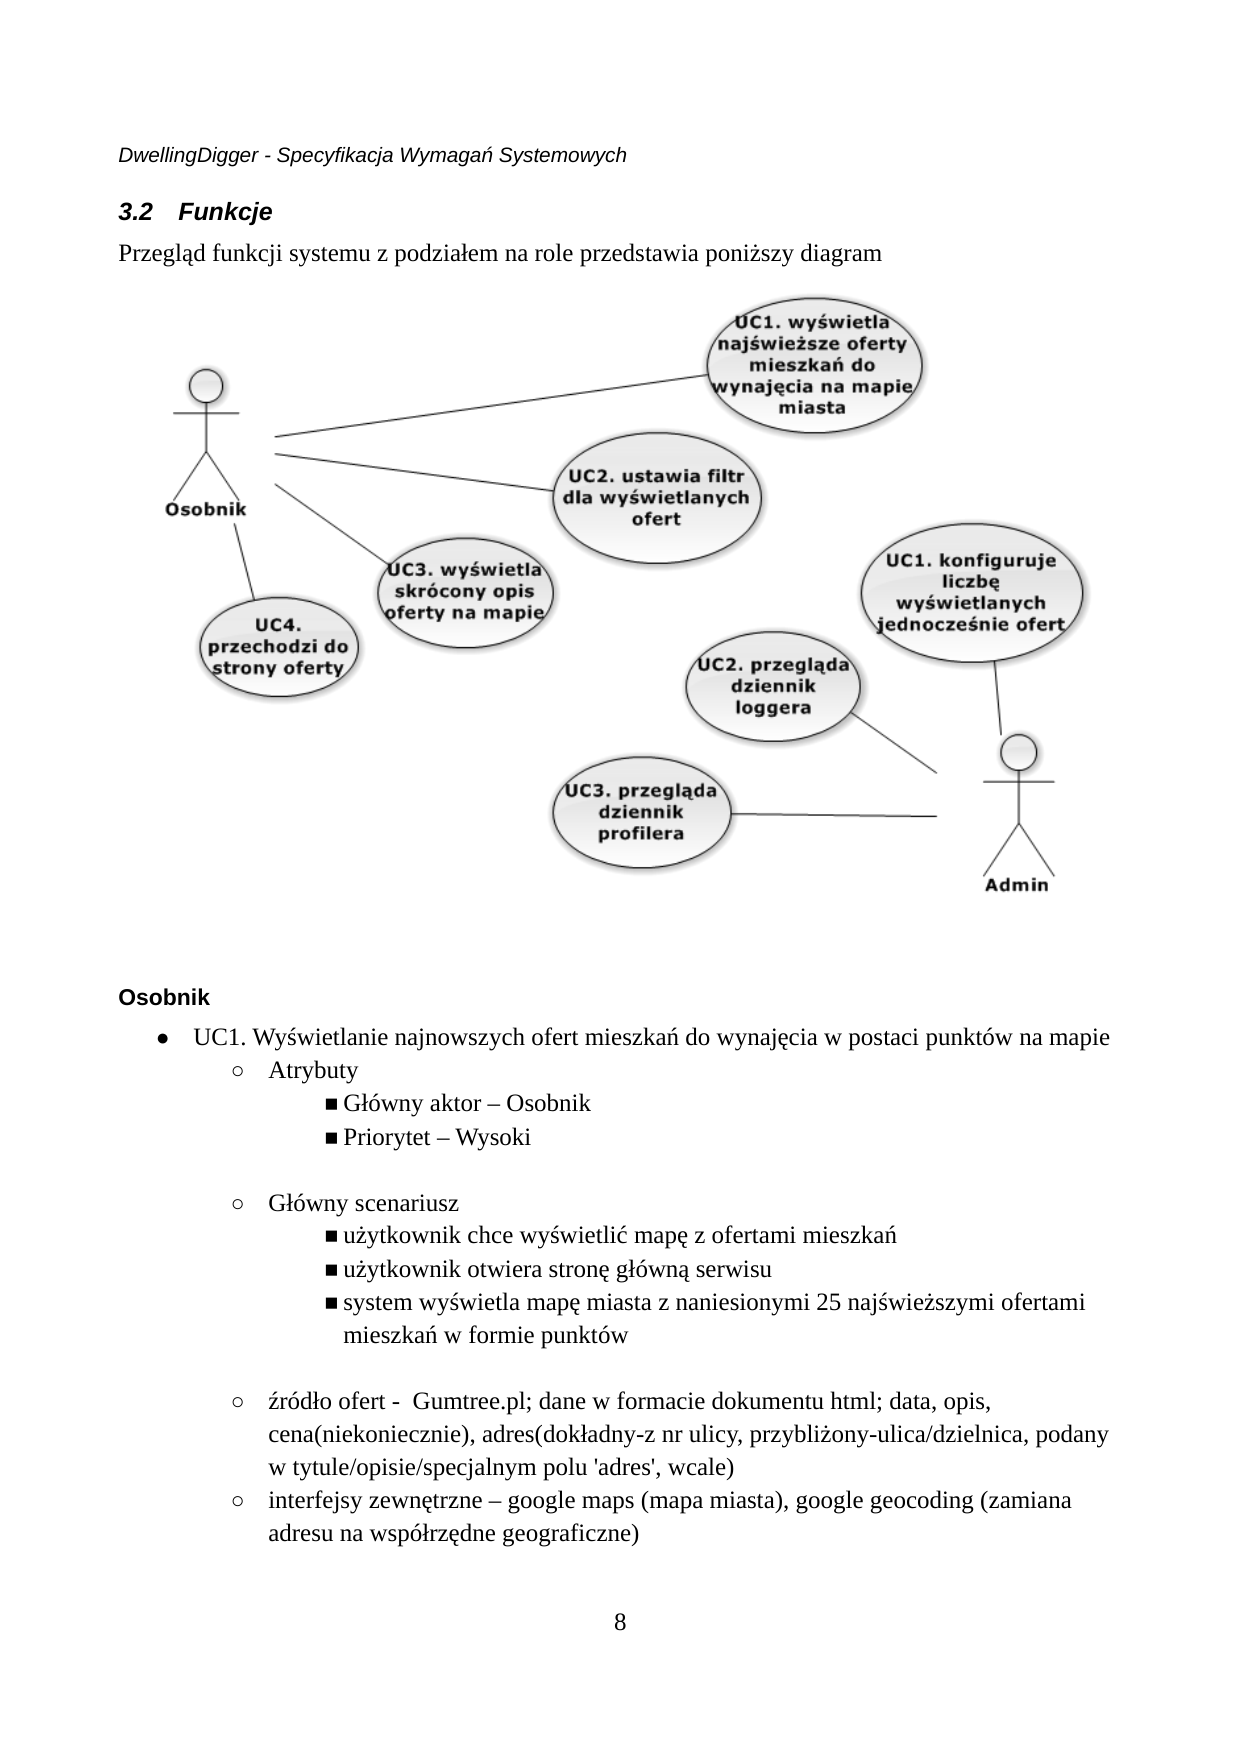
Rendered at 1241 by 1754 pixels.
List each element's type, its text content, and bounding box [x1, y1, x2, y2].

text Przegląd funkcji systemu z podziałem na role przedstawia poniższy diagram [118, 238, 1122, 267]
subtitle Funkcje [118, 197, 1122, 225]
list Główny aktor – Osobnik [324, 1088, 1122, 1117]
picture [118, 279, 1123, 920]
list UC1. Wyświetlanie najnowszych ofert mieszkań do wynajęcia w postaci punktów na mapie [156, 1022, 1122, 1051]
list system wyświetla mapę miasta z naniesionymi 25 najświeższymi ofertami mieszkań w formie punktów [324, 1287, 1122, 1348]
subtitle Osobnik [118, 984, 1122, 1010]
list użytkownik otwiera stronę główną serwisu [324, 1254, 1122, 1282]
list Atrybuty [231, 1056, 1122, 1084]
list użytkownik chce wyświetlić mapę z ofertami mieszkań [324, 1221, 1122, 1249]
list interfejsy zewnętrzne – google maps (mapa miasta), google geocoding (zamiana adresu na współrzędne geograficzne) [231, 1485, 1122, 1547]
list Główny scenariusz [231, 1188, 1122, 1216]
list Priorytet – Wysoki [324, 1122, 1122, 1150]
list źródło ofert - Gumtree.pl; dane w formacie dokumentu html; data, opis, cena(niekoniecznie), adres(dokładny-z nr ulicy, przybliżony-ulica/dzielnica, podany w tytule/opisie/specjalnym polu 'adres', wcale) [231, 1386, 1122, 1481]
